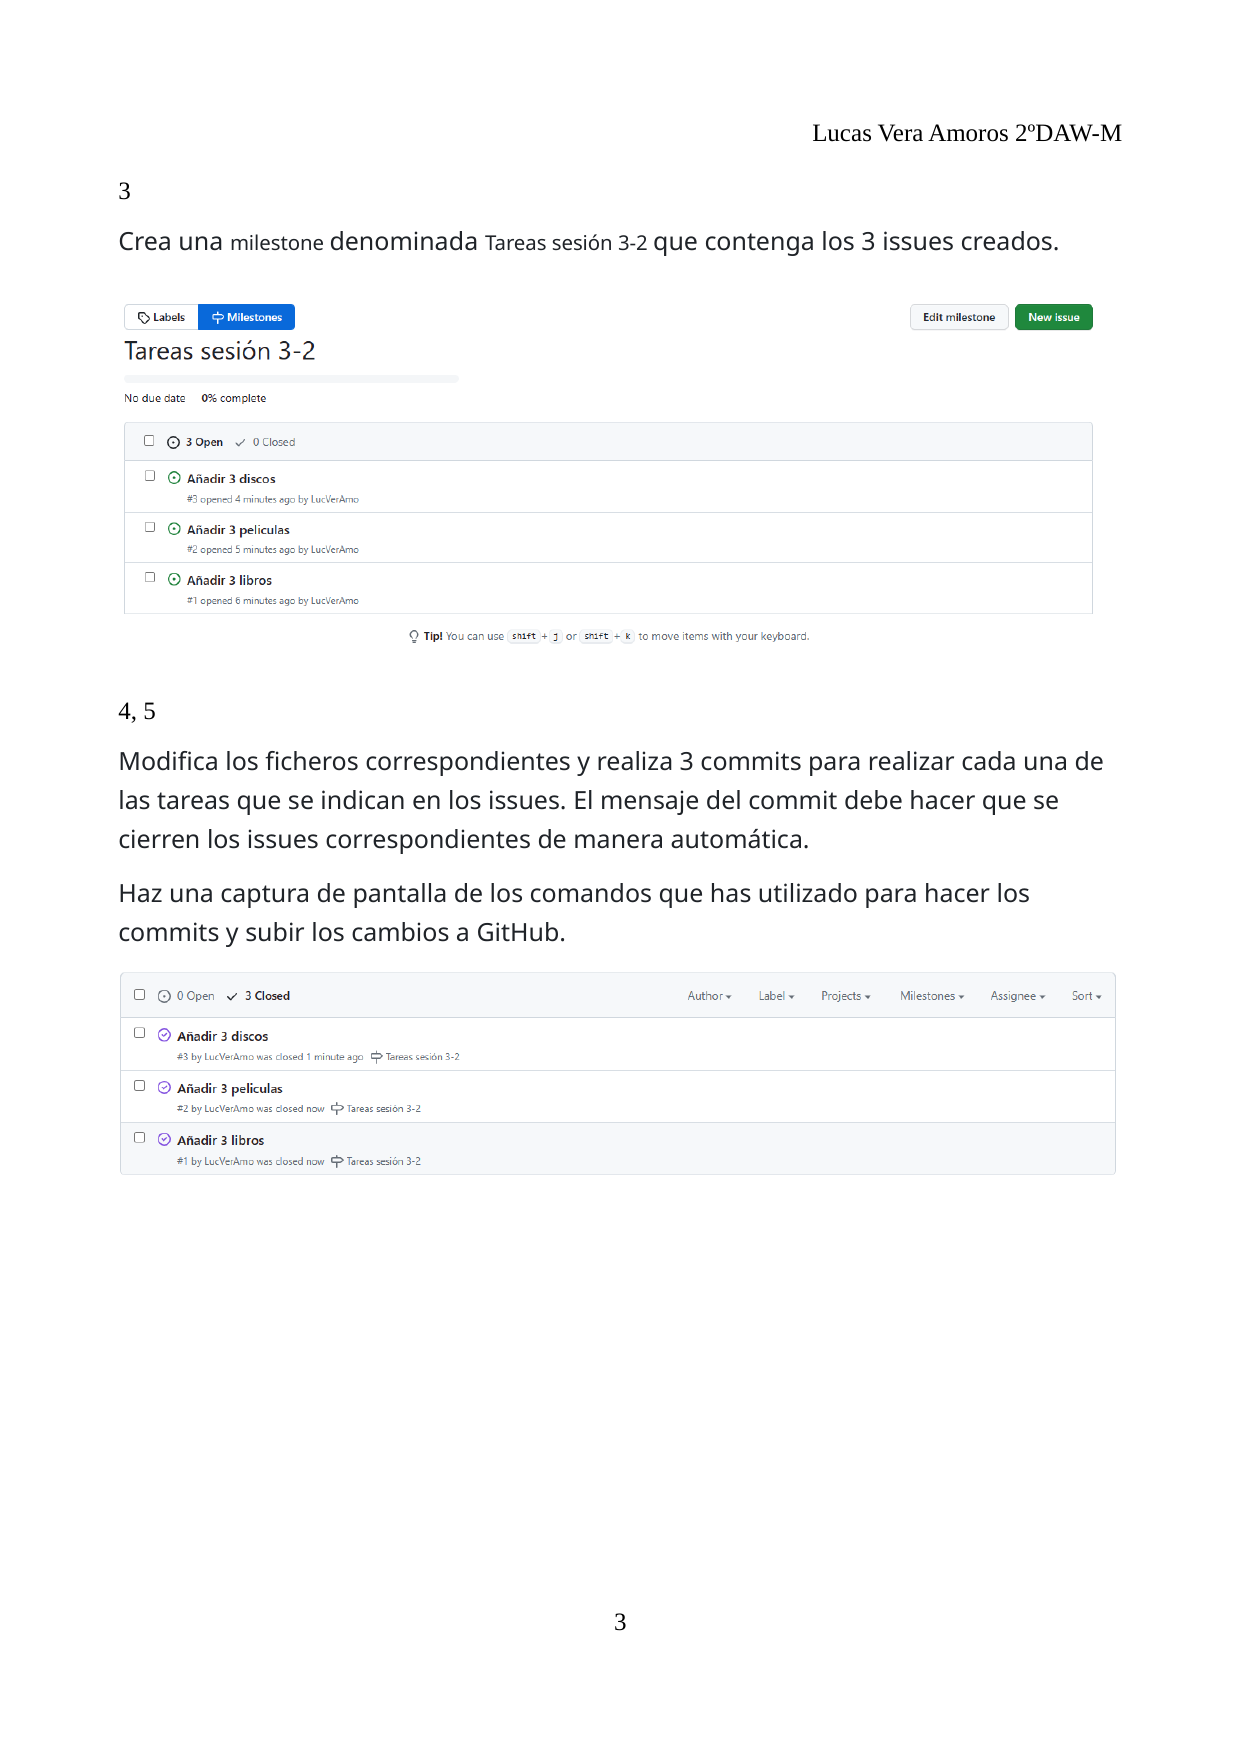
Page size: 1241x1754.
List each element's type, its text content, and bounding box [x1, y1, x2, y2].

picture [118, 968, 1123, 1179]
text Haz una captura de pantalla de los comandos que has utilizado para hacer los commits y subir los cambios a GitHub. [118, 876, 1122, 949]
text 4, 5 [118, 696, 1122, 725]
text Modifica los ficheros correspondientes y realiza 3 commits para realizar cada una de las tareas que se indican en los issues. El mensaje del commit debe hacer que se cierren los issues correspondientes de manera automática. [118, 744, 1122, 856]
text 3 [118, 176, 1122, 205]
text Crea una milestone denominada Tareas sesión 3-2 que contenga los 3 issues creados. [118, 224, 1122, 258]
picture [118, 288, 1123, 645]
